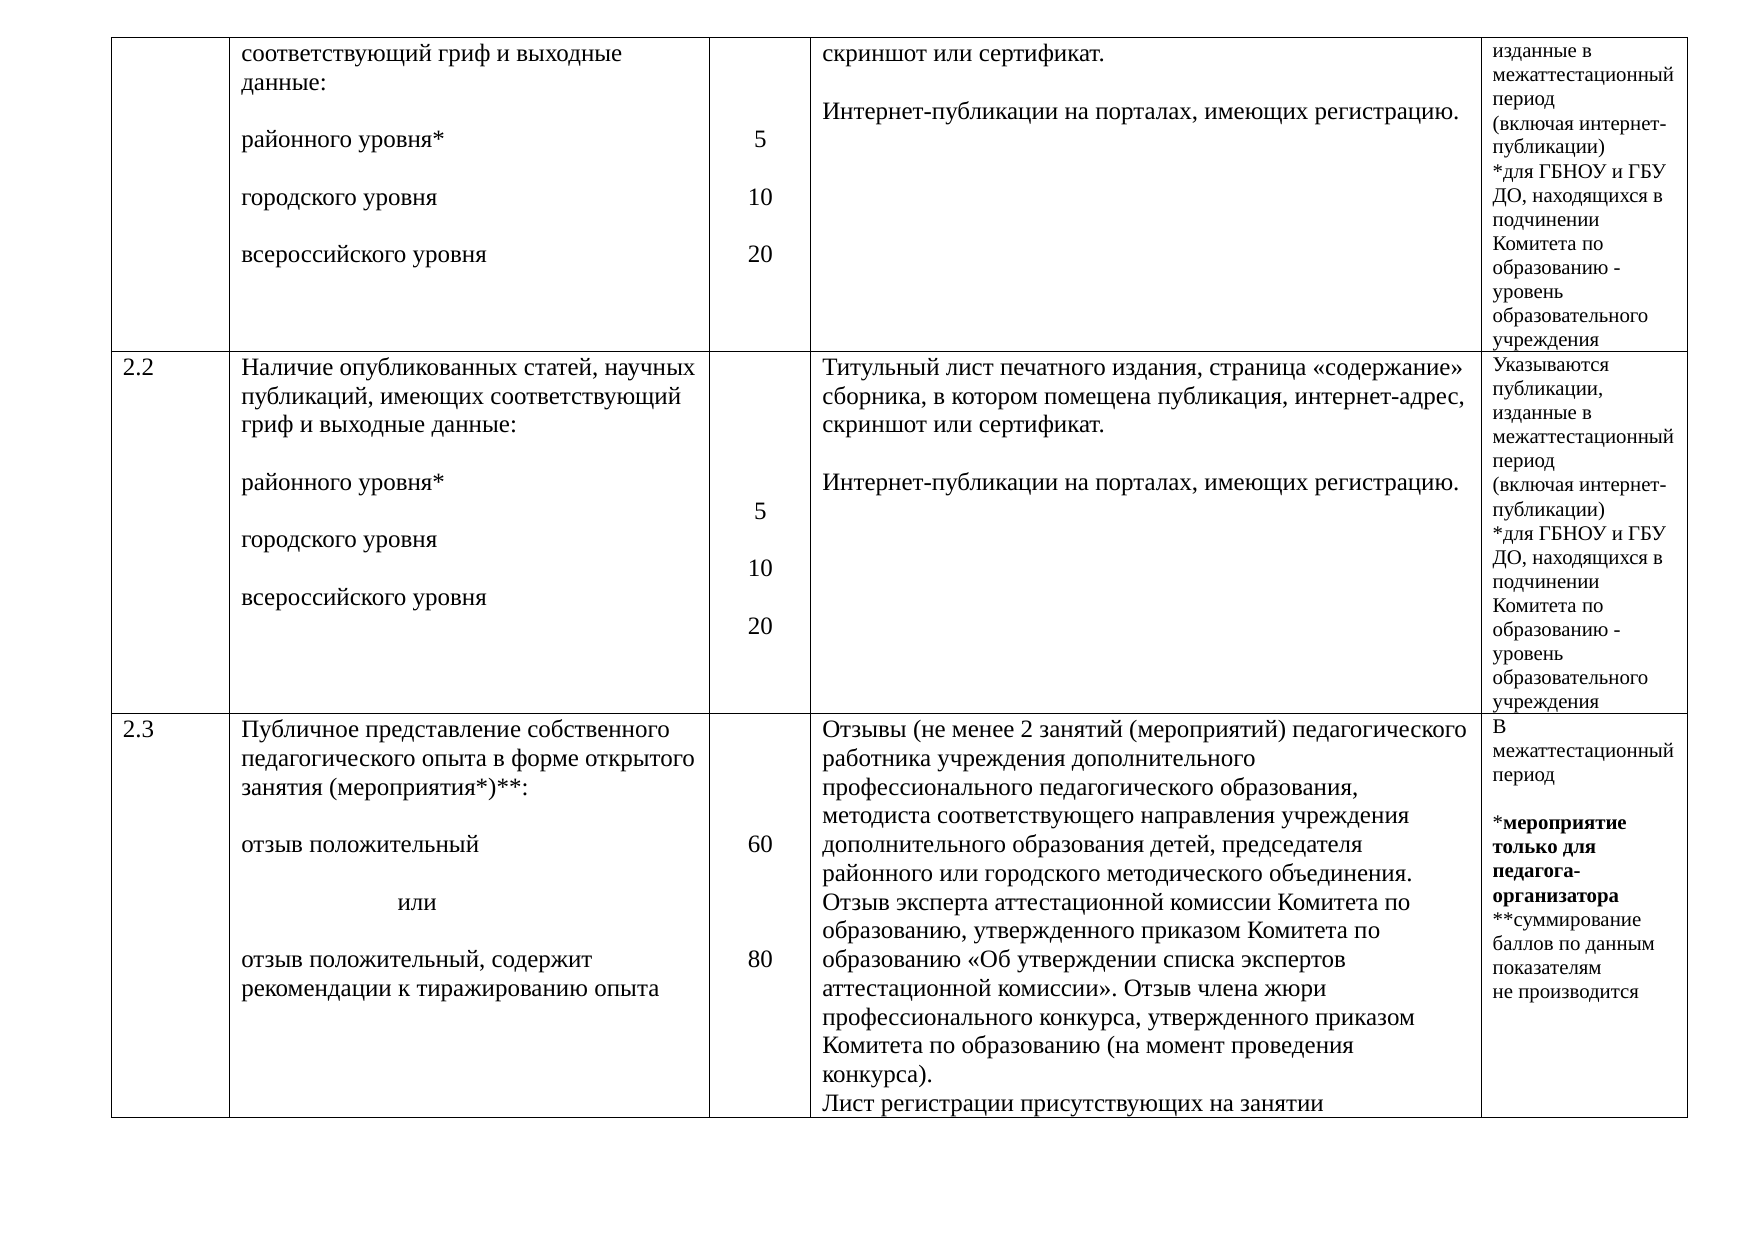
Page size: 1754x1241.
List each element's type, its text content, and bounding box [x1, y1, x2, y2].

table_cell скриншот или сертификат. Интернет-публикации на порталах, имеющих регистрацию. [811, 38, 1481, 351]
table_cell соответствующий гриф и выходные данные: районного уровня* городского уровня всероссийского уровня [230, 38, 709, 351]
table_cell Титульный лист печатного издания, страница «содержание» сборника, в котором помещена публикация, интернет-адрес, скриншот или сертификат. Интернет-публикации на порталах, имеющих регистрацию. [811, 352, 1481, 713]
table_cell Указываются публикации, изданные в межаттестационный период (включая интернет-публикации) *для ГБНОУ и ГБУ ДО, находящихся в подчинении Комитета по образованию - уровень образовательного учреждения [1482, 352, 1687, 713]
table_cell [112, 38, 229, 351]
table_cell Наличие опубликованных статей, научных публикаций, имеющих соответствующий гриф и выходные данные: районного уровня* городского уровня всероссийского уровня [230, 352, 709, 713]
table_cell Публичное представление собственного педагогического опыта в форме открытого занятия (мероприятия*)**: отзыв положительный или отзыв положительный, содержит рекомендации к тиражированию опыта [230, 714, 709, 1117]
table_cell 5 10 20 [710, 352, 810, 713]
table_cell изданные в межаттестационный период (включая интернет-публикации) *для ГБНОУ и ГБУ ДО, находящихся в подчинении Комитета по образованию - уровень образовательного учреждения [1482, 38, 1687, 351]
table_cell 2.2 [112, 352, 229, 713]
table_cell 2.3 [112, 714, 229, 1117]
table_cell 5 10 20 [710, 38, 810, 351]
table_cell В межаттестационный период *мероприятие только для педагога-организатора **суммирование баллов по данным показателям не производится [1482, 714, 1687, 1117]
table_cell Отзывы (не менее 2 занятий (мероприятий) педагогического работника учреждения дополнительного профессионального педагогического образования, методиста соответствующего направления учреждения дополнительного образования детей, председателя районного или городского методического объединения. Отзыв эксперта аттестационной комиссии Комитета по образованию, утвержденного приказом Комитета по образованию «Об утверждении списка экспертов аттестационной комиссии». Отзыв члена жюри профессионального конкурса, утвержденного приказом Комитета по образованию (на момент проведения конкурса). Лист регистрации присутствующих на занятии [811, 714, 1481, 1117]
table_cell 60 80 [710, 714, 810, 1117]
